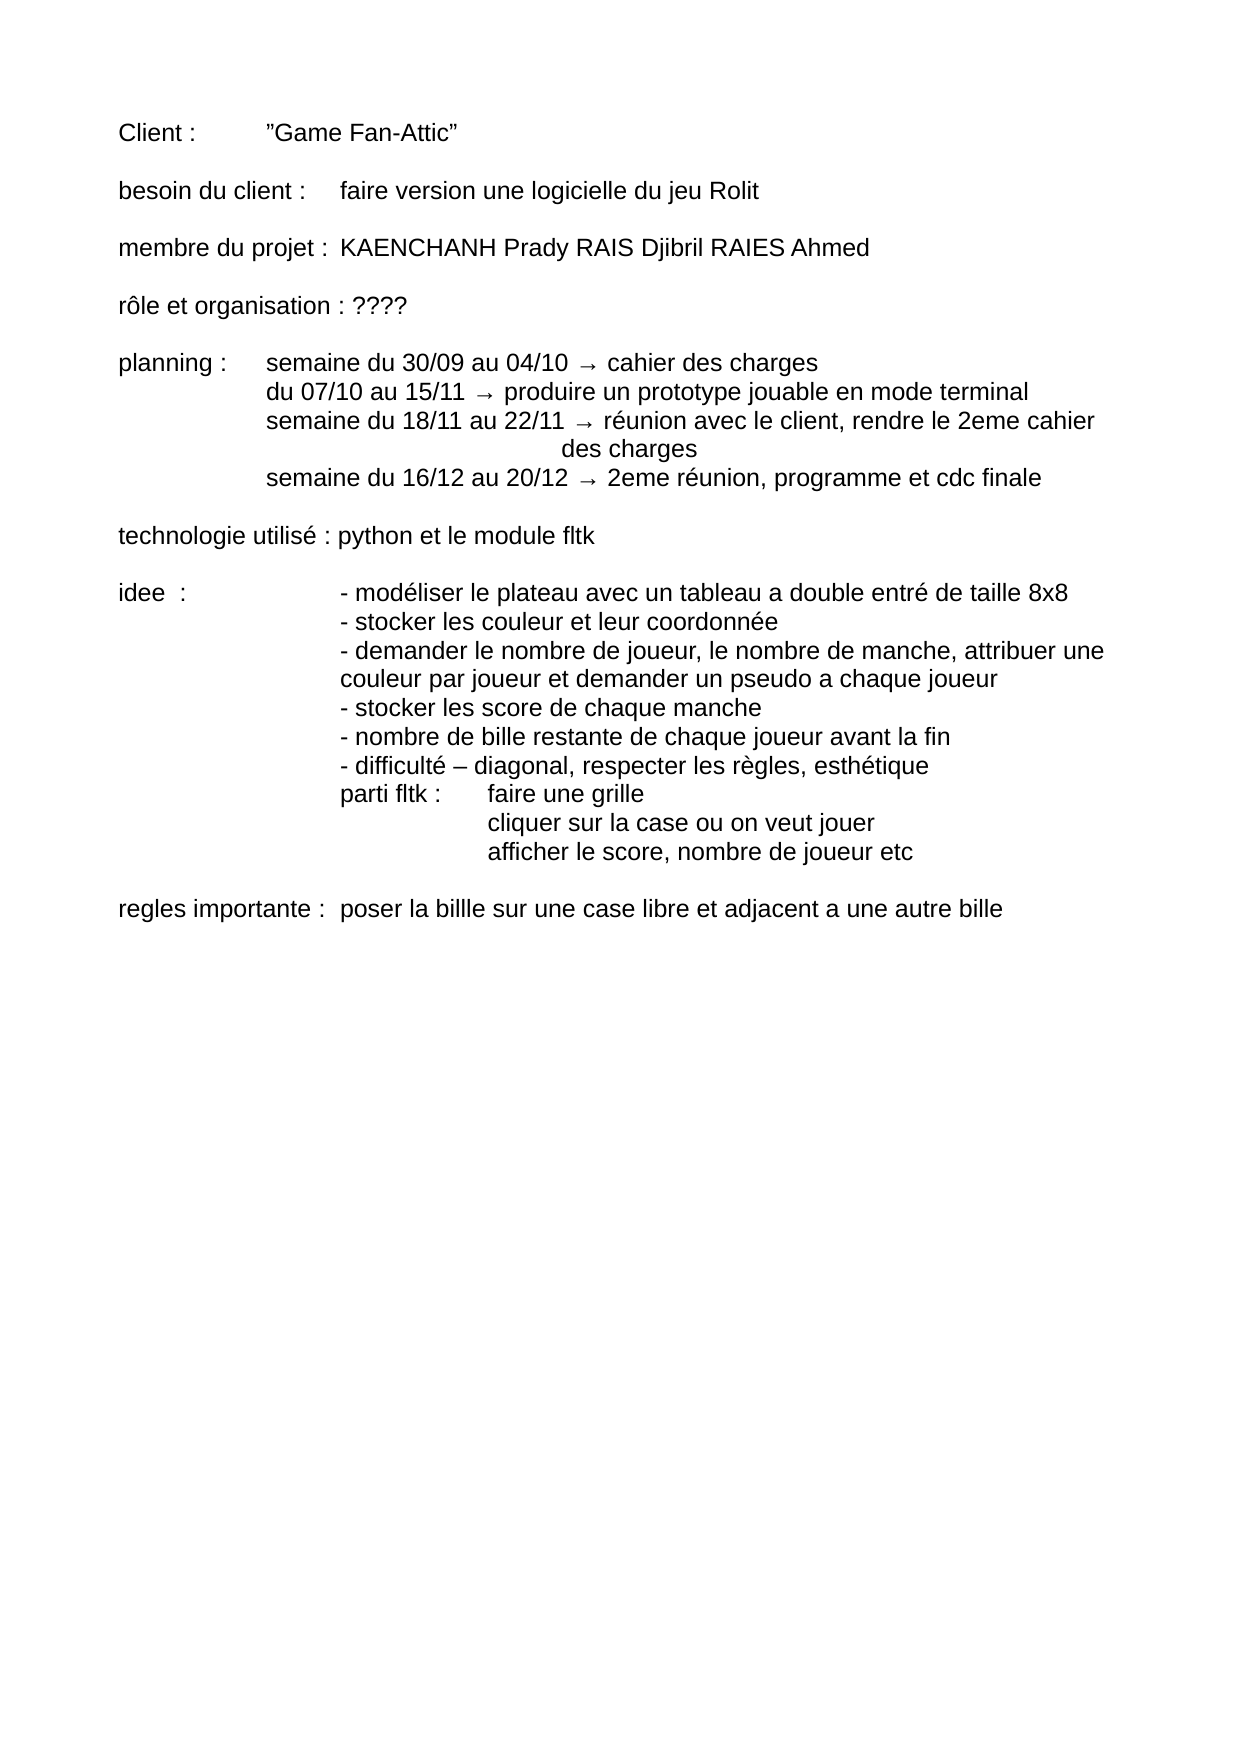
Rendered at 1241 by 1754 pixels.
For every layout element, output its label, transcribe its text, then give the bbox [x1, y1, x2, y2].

text - stocker les score de chaque manche [118, 693, 1122, 722]
text regles importante : poser la billle sur une case libre et adjacent a une autre bille [118, 894, 1122, 923]
text - difficulté – diagonal, respecter les règles, esthétique [118, 751, 1122, 779]
text cliquer sur la case ou on veut jouer [118, 808, 1122, 837]
text afficher le score, nombre de joueur etc [118, 837, 1122, 866]
text planning : semaine du 30/09 au 04/10 → cahier des charges [118, 348, 1122, 377]
text - nombre de bille restante de chaque joueur avant la fin [118, 722, 1122, 751]
text idee : - modéliser le plateau avec un tableau a double entré de taille 8x8 [118, 578, 1122, 607]
text technologie utilisé : python et le module fltk [118, 521, 1122, 549]
text du 07/10 au 15/11 → produire un prototype jouable en mode terminal [118, 377, 1122, 406]
text membre du projet : KAENCHANH Prady RAIS Djibril RAIES Ahmed [118, 233, 1122, 262]
text besoin du client : faire version une logicielle du jeu Rolit [118, 176, 1122, 204]
text semaine du 16/12 au 20/12 → 2eme réunion, programme et cdc finale [118, 463, 1122, 492]
text - demander le nombre de joueur, le nombre de manche, attribuer une couleur par joueur et demander un pseudo a chaque joueur [118, 636, 1122, 693]
text rôle et organisation : ???? [118, 291, 1122, 319]
text Client : ”Game Fan-Attic” [118, 118, 1122, 147]
text parti fltk : faire une grille [118, 779, 1122, 808]
text - stocker les couleur et leur coordonnée [118, 607, 1122, 636]
text semaine du 18/11 au 22/11 → réunion avec le client, rendre le 2eme cahier des charges [118, 406, 1122, 463]
